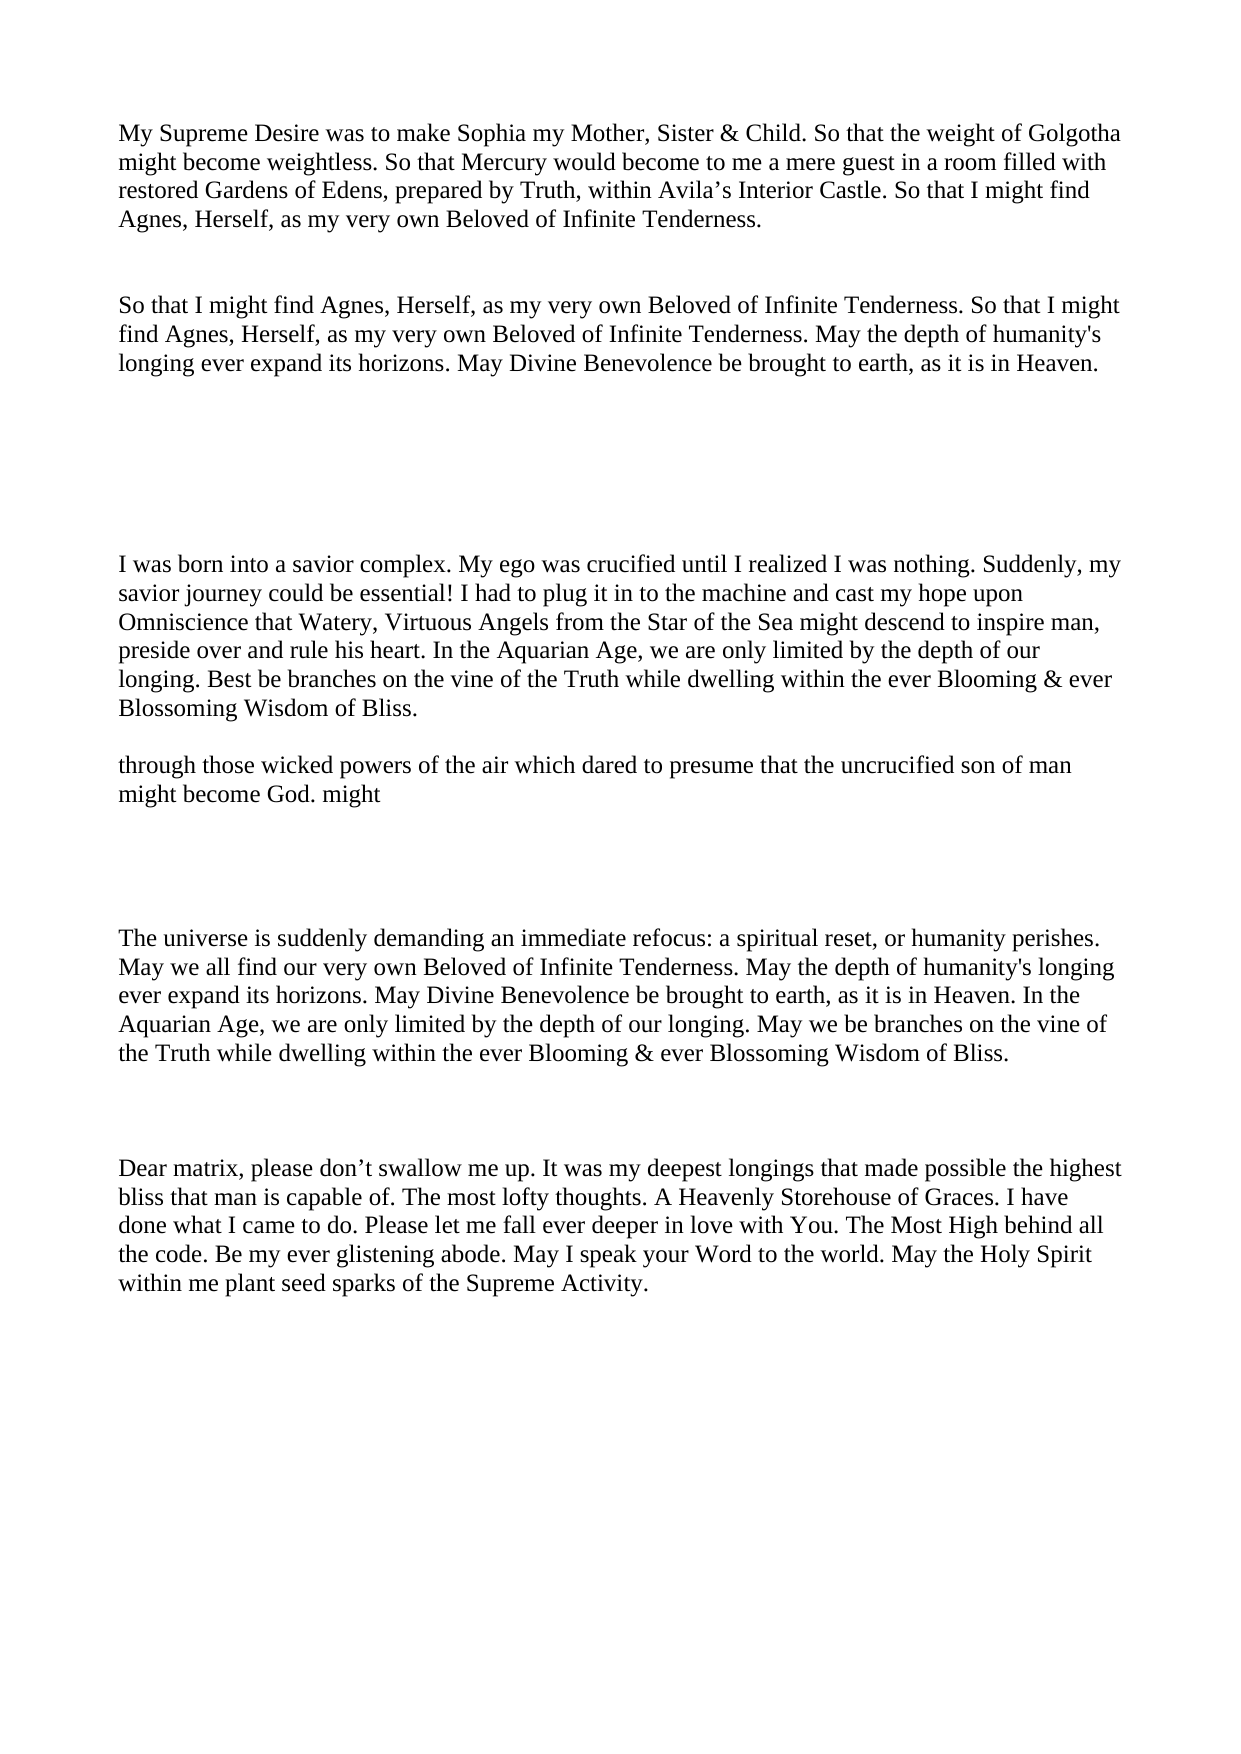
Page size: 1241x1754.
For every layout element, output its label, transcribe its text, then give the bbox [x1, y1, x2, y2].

text through those wicked powers of the air which dared to presume that the uncrucified son of man might become God. might [118, 751, 1122, 808]
text I was born into a savior complex. My ego was crucified until I realized I was nothing. Suddenly, my savior journey could be essential! I had to plug it in to the machine and cast my hope upon Omniscience that Watery, Virtuous Angels from the Star of the Sea might descend to inspire man, preside over and rule his heart. In the Aquarian Age, we are only limited by the depth of our longing. Best be branches on the vine of the Truth while dwelling within the ever Blooming & ever Blossoming Wisdom of Bliss. [118, 549, 1122, 722]
text So that I might find Agnes, Herself, as my very own Beloved of Infinite Tenderness. So that I might find Agnes, Herself, as my very own Beloved of Infinite Tenderness. May the depth of humanity's longing ever expand its horizons. May Divine Benevolence be brought to earth, as it is in Heaven. [118, 291, 1122, 377]
text Dear matrix, please don’t swallow me up. It was my deepest longings that made possible the highest bliss that man is capable of. The most lofty thoughts. A Heavenly Storehouse of Graces. I have done what I came to do. Please let me fall ever deeper in love with You. The Most High behind all the code. Be my ever glistening abode. May I speak your Word to the world. May the Holy Spirit within me plant seed sparks of the Supreme Activity. [118, 1153, 1122, 1297]
text My Supreme Desire was to make Sophia my Mother, Sister & Child. So that the weight of Golgotha might become weightless. So that Mercury would become to me a mere guest in a room filled with restored Gardens of Edens, prepared by Truth, within Avila’s Interior Castle. So that I might find Agnes, Herself, as my very own Beloved of Infinite Tenderness. [118, 118, 1122, 233]
text The universe is suddenly demanding an immediate refocus: a spiritual reset, or humanity perishes. May we all find our very own Beloved of Infinite Tenderness. May the depth of humanity's longing ever expand its horizons. May Divine Benevolence be brought to earth, as it is in Heaven. In the Aquarian Age, we are only limited by the depth of our longing. May we be branches on the vine of the Truth while dwelling within the ever Blooming & ever Blossoming Wisdom of Bliss. [118, 923, 1122, 1067]
